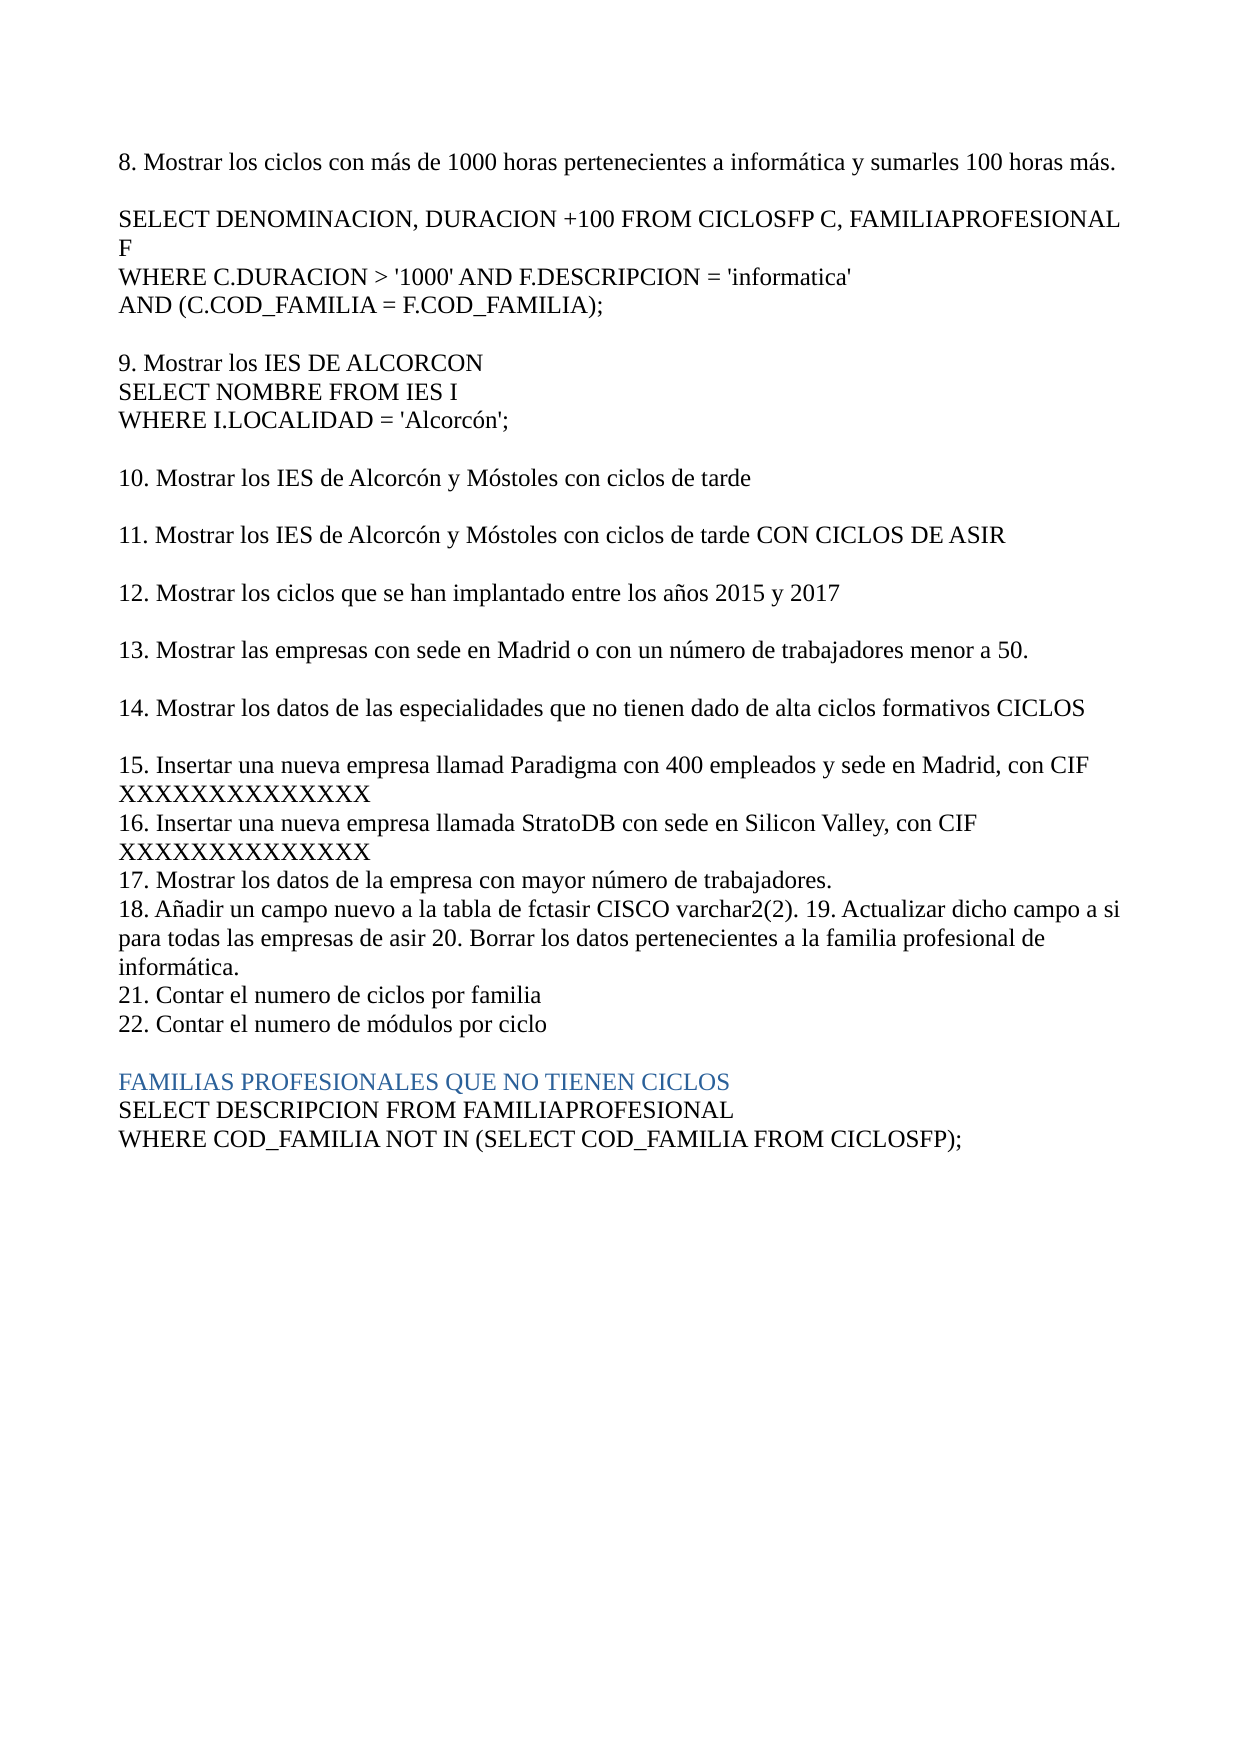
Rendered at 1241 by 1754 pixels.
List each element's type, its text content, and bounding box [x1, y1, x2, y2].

text 16. Insertar una nueva empresa llamada StratoDB con sede en Silicon Valley, con CIF XXXXXXXXXXXXXX [118, 808, 1122, 866]
text 11. Mostrar los IES de Alcorcón y Móstoles con ciclos de tarde CON CICLOS DE ASIR [118, 521, 1122, 549]
text WHERE C.DURACION > '1000' AND F.DESCRIPCION = 'informatica' [118, 262, 1122, 291]
text 15. Insertar una nueva empresa llamad Paradigma con 400 empleados y sede en Madrid, con CIF XXXXXXXXXXXXXX [118, 751, 1122, 808]
text SELECT DENOMINACION, DURACION +100 FROM CICLOSFP C, FAMILIAPROFESIONAL F [118, 204, 1122, 262]
text AND (C.COD_FAMILIA = F.COD_FAMILIA); [118, 291, 1122, 319]
text 9. Mostrar los IES DE ALCORCON [118, 348, 1122, 377]
text 12. Mostrar los ciclos que se han implantado entre los años 2015 y 2017 [118, 578, 1122, 607]
text 13. Mostrar las empresas con sede en Madrid o con un número de trabajadores menor a 50. [118, 636, 1122, 664]
text SELECT NOMBRE FROM IES I WHERE I.LOCALIDAD = 'Alcorcón'; [118, 377, 1122, 434]
text 21. Contar el numero de ciclos por familia [118, 981, 1122, 1009]
text 8. Mostrar los ciclos con más de 1000 horas pertenecientes a informática y sumarles 100 horas más. [118, 147, 1122, 176]
text 10. Mostrar los IES de Alcorcón y Móstoles con ciclos de tarde [118, 463, 1122, 492]
text 22. Contar el numero de módulos por ciclo [118, 1009, 1122, 1038]
text SELECT DESCRIPCION FROM FAMILIAPROFESIONAL WHERE COD_FAMILIA NOT IN (SELECT COD_FAMILIA FROM CICLOSFP); [118, 1096, 1122, 1153]
text 17. Mostrar los datos de la empresa con mayor número de trabajadores. [118, 866, 1122, 894]
text FAMILIAS PROFESIONALES QUE NO TIENEN CICLOS [118, 1067, 1122, 1096]
text 14. Mostrar los datos de las especialidades que no tienen dado de alta ciclos formativos CICLOS [118, 693, 1122, 722]
text 18. Añadir un campo nuevo a la tabla de fctasir CISCO varchar2(2). 19. Actualizar dicho campo a si para todas las empresas de asir 20. Borrar los datos pertenecientes a la familia profesional de informática. [118, 894, 1122, 981]
